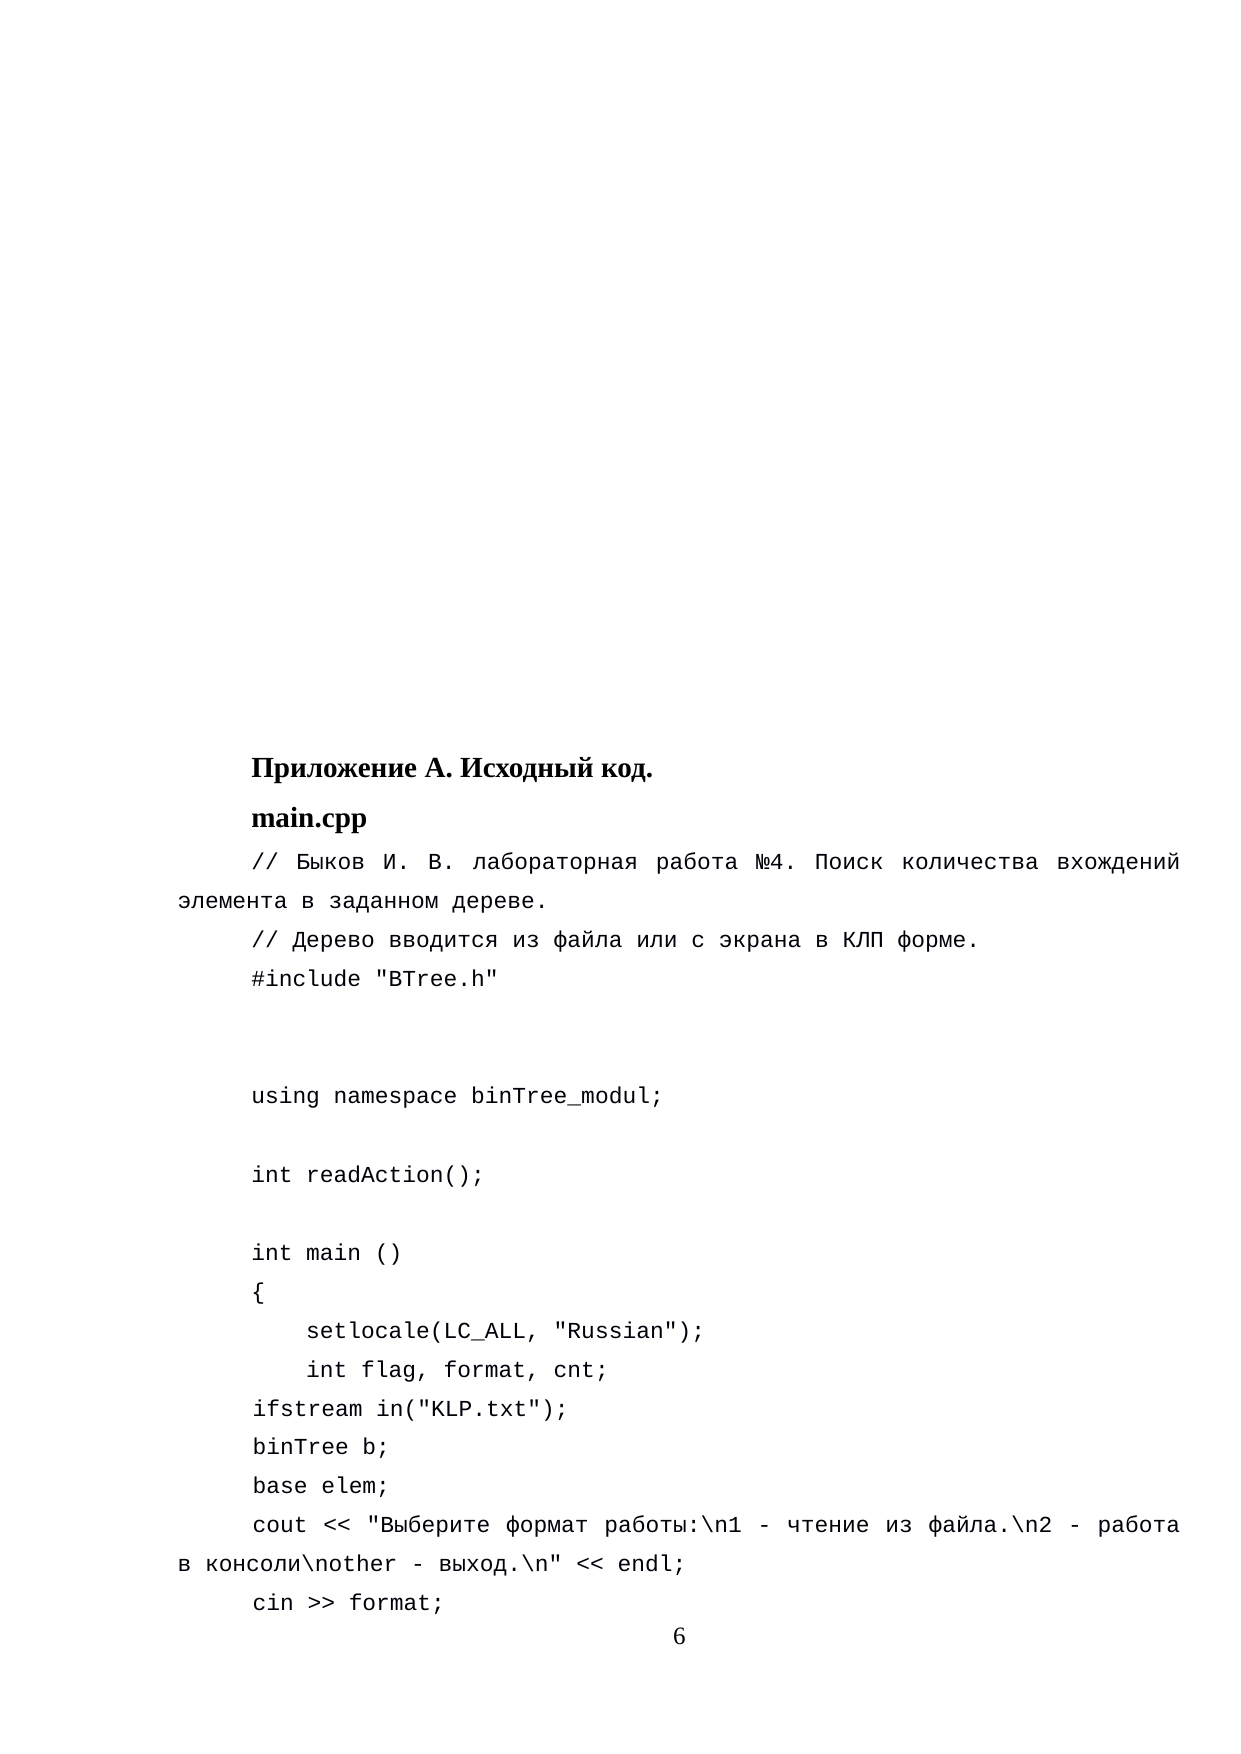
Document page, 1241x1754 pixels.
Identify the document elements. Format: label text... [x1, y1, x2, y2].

text Приложение А. Исходный код. [177, 750, 1181, 783]
text #include "BTree.h" [177, 967, 1181, 993]
text { [177, 1280, 1181, 1306]
text cin >> format; [177, 1591, 1181, 1617]
text using namespace binTree_modul; [177, 1085, 1181, 1111]
text main.cpp [177, 800, 1181, 834]
text // Дерево вводится из файла или с экрана в КЛП форме. [177, 928, 1181, 954]
text ifstream in("KLP.txt"); [177, 1397, 1181, 1423]
text // Быков И. В. лабораторная работа №4. Поиск количества вхождений элемента в заданном дереве. [177, 850, 1181, 915]
text setlocale(LC_ALL, "Russian"); [177, 1319, 1181, 1345]
text int flag, format, cnt; [177, 1358, 1181, 1384]
text base elem; [177, 1474, 1181, 1501]
text int main () [177, 1241, 1181, 1267]
text int readAction(); [177, 1163, 1181, 1189]
text binTree b; [177, 1436, 1181, 1462]
text cout << "Выберите формат работы:\n1 - чтение из файла.\n2 - работа в консоли\nother - выход.\n" << endl; [177, 1513, 1181, 1578]
